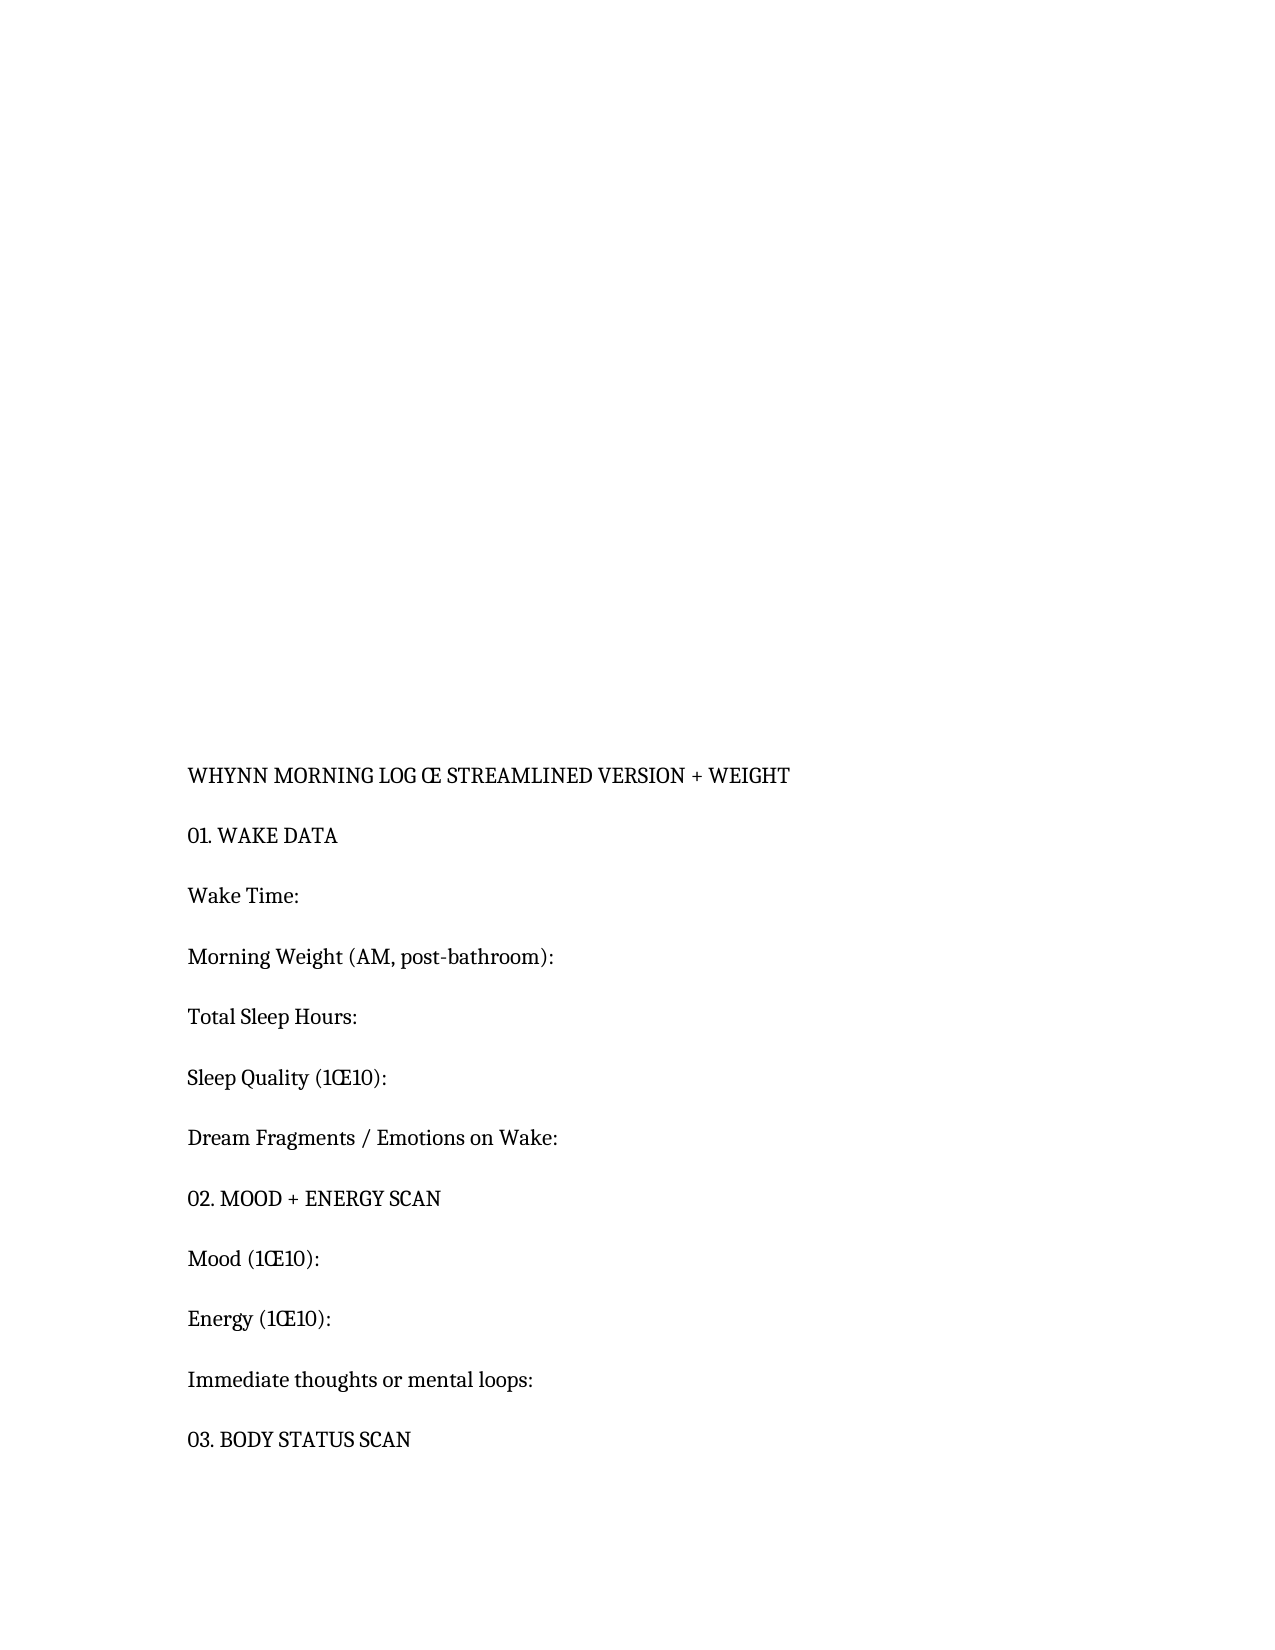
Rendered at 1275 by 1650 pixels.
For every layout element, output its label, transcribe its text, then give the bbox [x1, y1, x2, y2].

text WHYNN MORNING LOG Œ STREAMLINED VERSION + WEIGHT 01. WAKE DATA Wake Time: Morning Weight (AM, post-bathroom): Total Sleep Hours: Sleep Quality (1Œ10): Dream Fragments / Emotions on Wake: 02. MOOD + ENERGY SCAN Mood (1Œ10): Energy (1Œ10): Immediate thoughts or mental loops: 03. BODY STATUS SCAN [187, 762, 1087, 1484]
